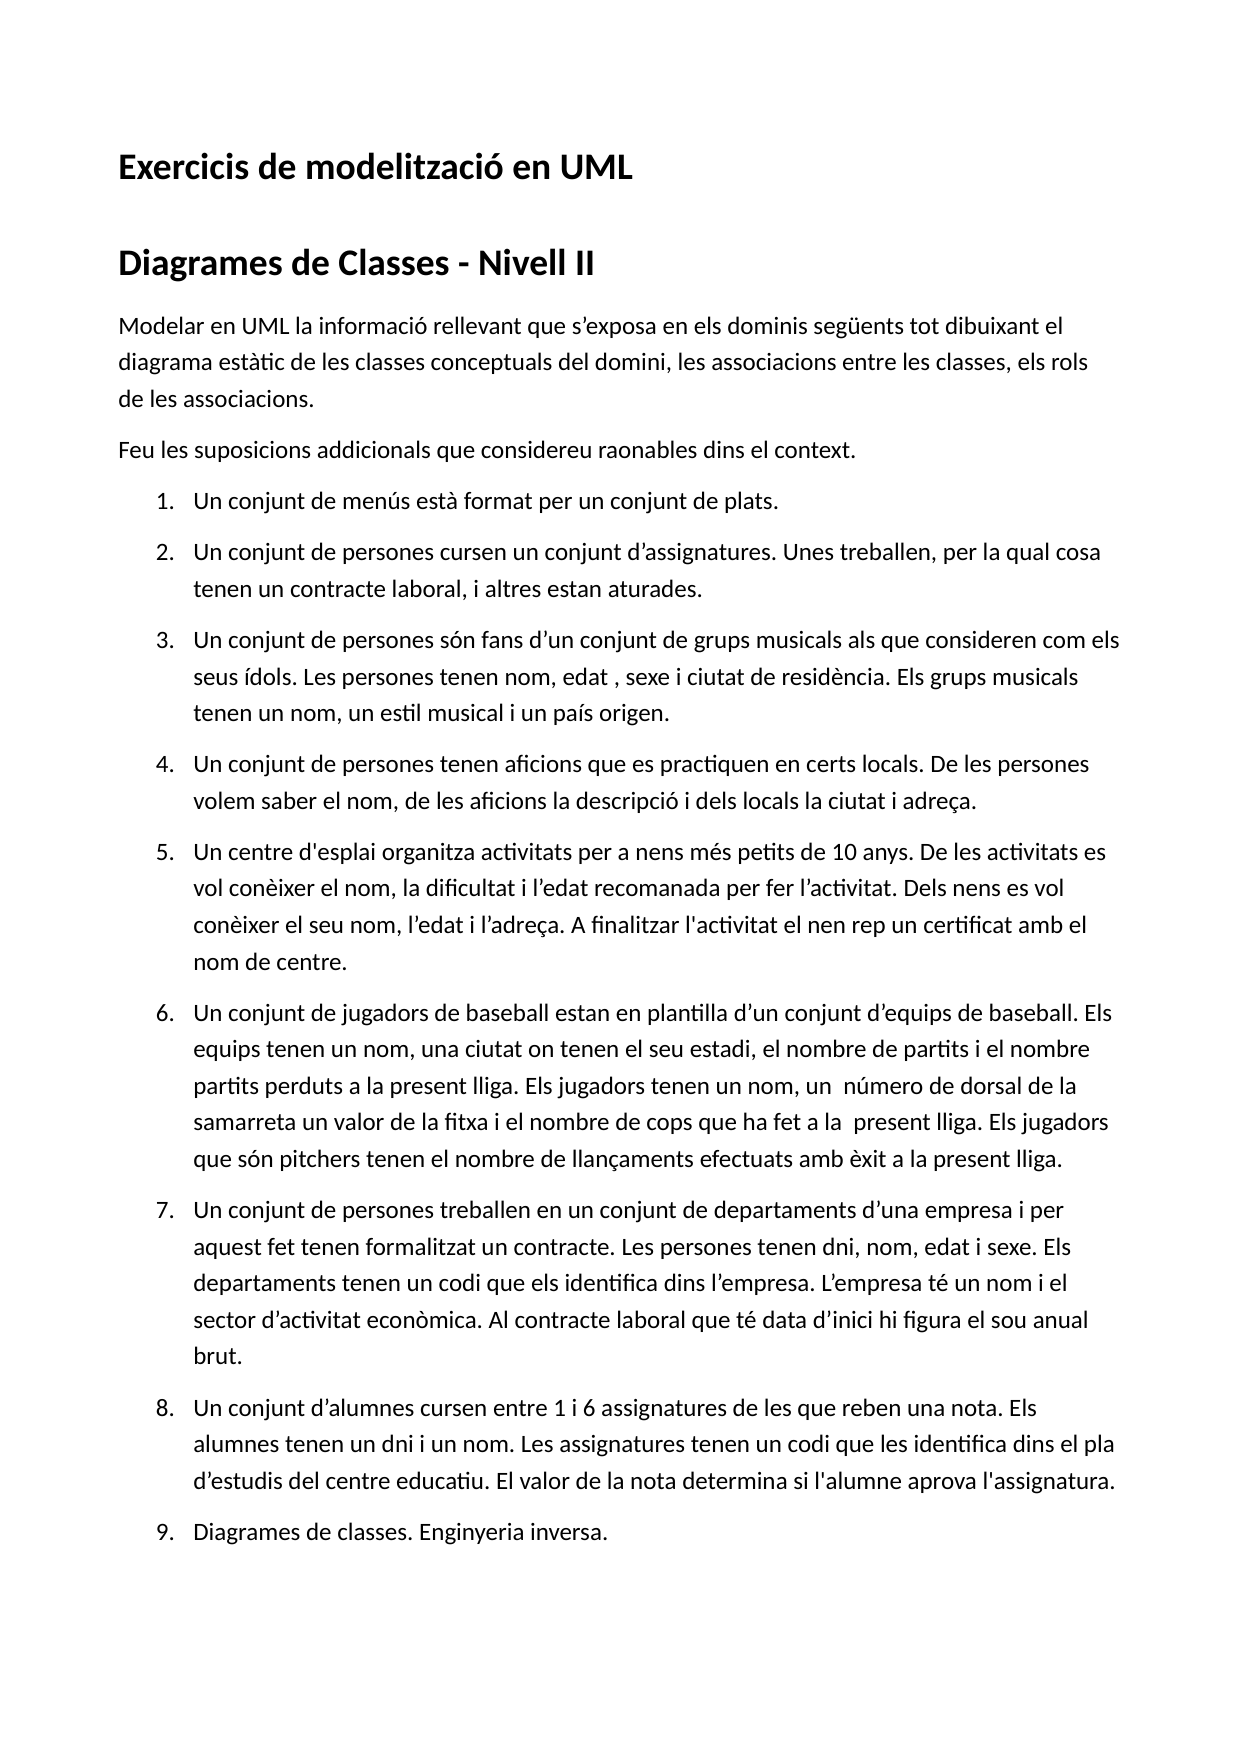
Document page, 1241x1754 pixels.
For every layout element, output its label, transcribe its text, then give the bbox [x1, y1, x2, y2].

subtitle Exercicis de modelització en UML [118, 143, 1122, 189]
list Un conjunt de persones treballen en un conjunt de departaments d’una empresa i per aquest fet tenen formalitzat un contracte. Les persones tenen dni, nom, edat i sexe. Els departaments tenen un codi que els identifica dins l’empresa. L’empresa té un nom i el sector d’activitat econòmica. Al contracte laboral que té data d’inici hi figura el sou anual brut. [156, 1194, 1122, 1371]
list Diagrames de classes. Enginyeria inversa. [156, 1516, 1122, 1546]
list Un conjunt d’alumnes cursen entre 1 i 6 assignatures de les que reben una nota. Els alumnes tenen un dni i un nom. Les assignatures tenen un codi que les identifica dins el pla d’estudis del centre educatiu. El valor de la nota determina si l'alumne aprova l'assignatura. [156, 1392, 1122, 1495]
list Un conjunt de jugadors de baseball estan en plantilla d’un conjunt d’equips de baseball. Els equips tenen un nom, una ciutat on tenen el seu estadi, el nombre de partits i el nombre partits perduts a la present lliga. Els jugadors tenen un nom, un número de dorsal de la samarreta un valor de la fitxa i el nombre de cops que ha fet a la present lliga. Els jugadors que són pitchers tenen el nombre de llançaments efectuats amb èxit a la present lliga. [156, 997, 1122, 1174]
list Un conjunt de persones tenen aficions que es practiquen en certs locals. De les persones volem saber el nom, de les aficions la descripció i dels locals la ciutat i adreça. [156, 748, 1122, 815]
text Feu les suposicions addicionals que considereu raonables dins el context. [118, 434, 1113, 464]
list Un conjunt de persones són fans d’un conjunt de grups musicals als que consideren com els seus ídols. Les persones tenen nom, edat , sexe i ciutat de residència. Els grups musicals tenen un nom, un estil musical i un país origen. [156, 624, 1122, 728]
list Un conjunt de persones cursen un conjunt d’assignatures. Unes treballen, per la qual cosa tenen un contracte laboral, i altres estan aturades. [156, 536, 1122, 603]
list Un centre d'esplai organitza activitats per a nens més petits de 10 anys. De les activitats es vol conèixer el nom, la dificultat i l’edat recomanada per fer l’activitat. Dels nens es vol conèixer el seu nom, l’edat i l’adreça. A finalitzar l'activitat el nen rep un certificat amb el nom de centre. [156, 836, 1122, 976]
text Modelar en UML la informació rellevant que s’exposa en els dominis següents tot dibuixant el diagrama estàtic de les classes conceptuals del domini, les associacions entre les classes, els rols de les associacions. [118, 310, 1113, 413]
subtitle Diagrames de Classes - Nivell II [118, 239, 1122, 285]
list Un conjunt de menús està format per un conjunt de plats. [156, 485, 1122, 516]
